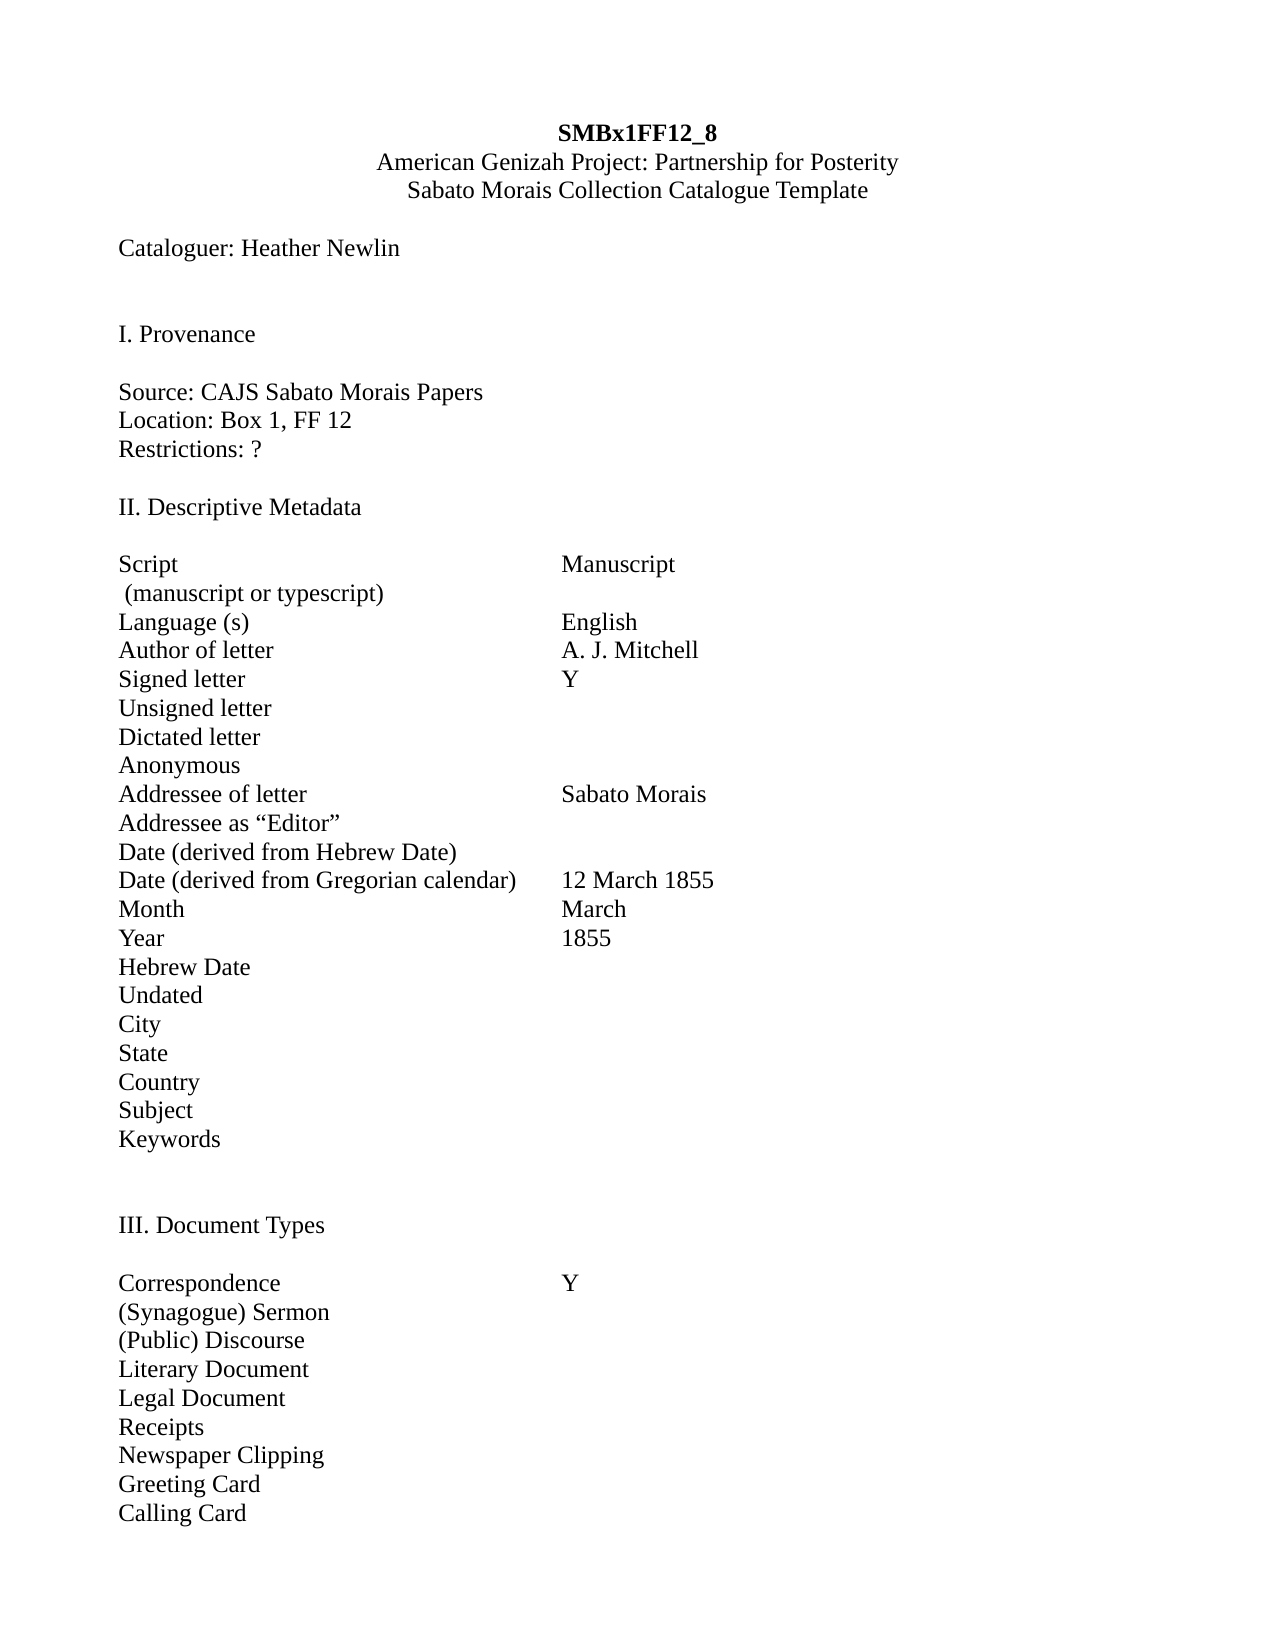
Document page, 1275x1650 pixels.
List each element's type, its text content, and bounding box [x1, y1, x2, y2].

text American Genizah Project: Partnership for Posterity [118, 147, 1157, 176]
text Dictated letter [118, 722, 1157, 751]
text Keywords [118, 1124, 1157, 1153]
text I. Provenance [118, 319, 1157, 348]
text Subject [118, 1096, 1157, 1124]
text Undated [118, 981, 1157, 1009]
text State [118, 1038, 1157, 1067]
text Date (derived from Hebrew Date) [118, 837, 1157, 866]
text (Public) Discourse [118, 1326, 1157, 1354]
text Anonymous [118, 751, 1157, 779]
text Newspaper Clipping [118, 1441, 1157, 1469]
text Date (derived from Gregorian calendar) 12 March 1855 [118, 866, 1157, 894]
text Addressee as “Editor” [118, 808, 1157, 837]
text City [118, 1009, 1157, 1038]
text Restrictions: ? [118, 434, 1157, 463]
text Legal Document [118, 1383, 1157, 1412]
text Signed letter Y [118, 664, 1157, 693]
text Language (s) English [118, 607, 1157, 636]
text Author of letter A. J. Mitchell [118, 636, 1157, 664]
text Receipts [118, 1412, 1157, 1441]
text Hebrew Date [118, 952, 1157, 981]
text (manuscript or typescript) [118, 578, 1157, 607]
text Addressee of letter Sabato Morais [118, 779, 1157, 808]
text II. Descriptive Metadata [118, 492, 1157, 521]
text Unsigned letter [118, 693, 1157, 722]
text Country [118, 1067, 1157, 1096]
text Correspondence Y [118, 1268, 1157, 1297]
text Sabato Morais Collection Catalogue Template [118, 176, 1157, 204]
text Source: CAJS Sabato Morais Papers [118, 377, 1157, 406]
text III. Document Types [118, 1211, 1157, 1239]
text Script Manuscript [118, 549, 1157, 578]
text Year 1855 [118, 923, 1157, 952]
text Greeting Card [118, 1469, 1157, 1498]
text Literary Document [118, 1354, 1157, 1383]
text Cataloguer: Heather Newlin [118, 233, 1157, 262]
text Calling Card [118, 1498, 1157, 1527]
text SMBx1FF12_8 [118, 118, 1157, 147]
text Location: Box 1, FF 12 [118, 406, 1157, 434]
text (Synagogue) Sermon [118, 1297, 1157, 1326]
text Month March [118, 894, 1157, 923]
